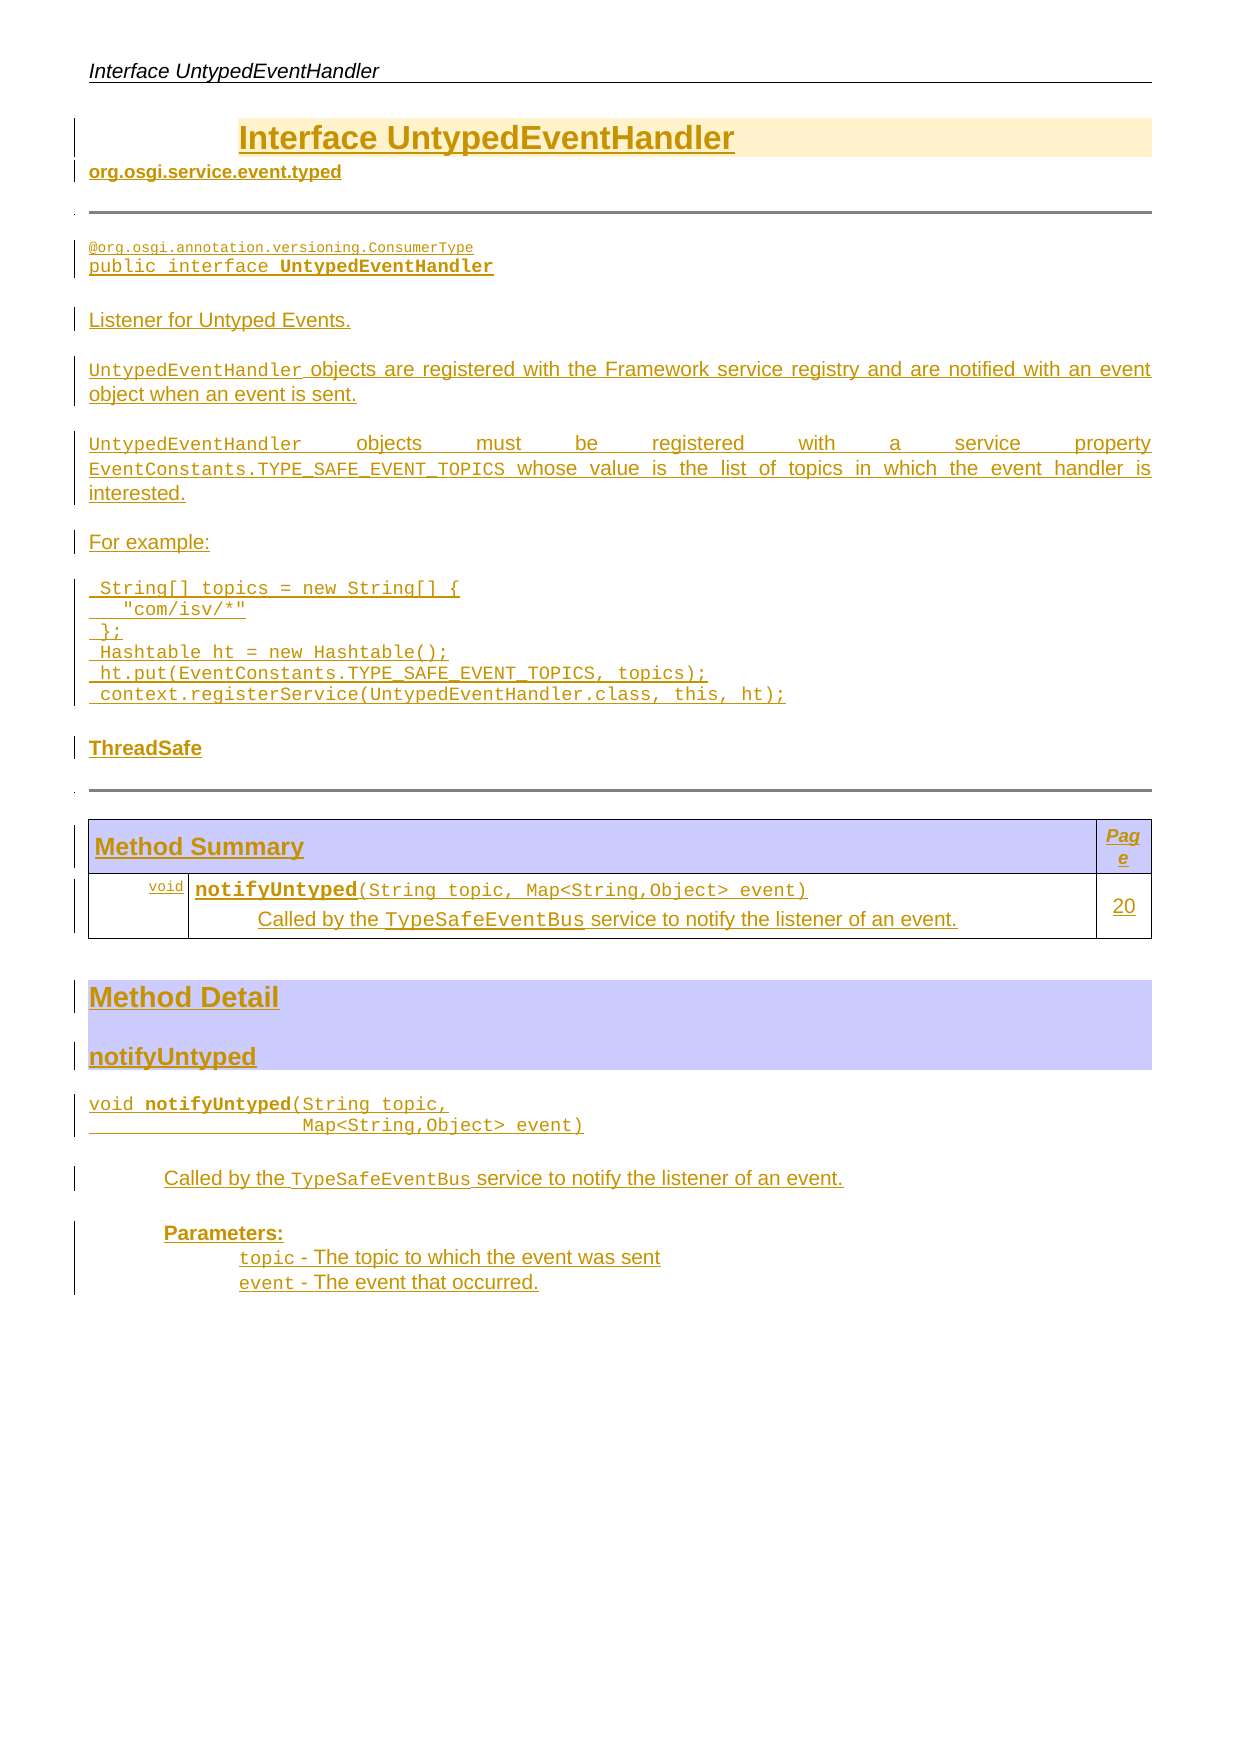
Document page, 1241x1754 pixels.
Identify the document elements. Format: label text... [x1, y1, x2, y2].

text Listener for Untyped Events. [88, 307, 1152, 331]
text Called by the TypeSafeEventBus service to notify the listener of an event. [163, 1166, 1152, 1191]
text topic - The topic to which the event was sent [238, 1244, 1152, 1270]
text UntypedEventHandler objects are registered with the Framework service registry and are notified with an event [88, 356, 1152, 378]
subtitle Interface UntypedEventHandler [238, 118, 1152, 157]
subtitle Method Detail [88, 980, 1152, 1013]
table_cell void [89, 874, 188, 937]
table_cell notifyUntyped(String topic, Map<String,Object> event) Called by the TypeSafeEventBus service to notify the listener of an event. [189, 874, 1096, 937]
subtitle notifyUntyped [88, 1042, 1152, 1070]
table_header Method Summary [89, 820, 1096, 873]
text Parameters: [163, 1221, 1152, 1244]
table_cell 20 [1097, 874, 1151, 937]
text object when an event is sent. [88, 378, 1152, 406]
text interested. [88, 478, 1152, 505]
text event - The event that occurred. [238, 1270, 1152, 1295]
text For example: [88, 530, 1152, 554]
text ThreadSafe [88, 736, 1152, 759]
text org.osgi.service.event.typed [88, 160, 1152, 182]
text void notifyUntyped(String topic, Map<String,Object> event) [88, 1094, 1152, 1137]
text @org.osgi.annotation.versioning.ConsumerType public interface UntypedEventHandler [88, 240, 1152, 278]
text UntypedEventHandler objects must be registered with a service property [88, 431, 1152, 452]
text String[] topics = new String[] { "com/isv/*" }; Hashtable ht = new Hashtable(); ht.put(EventConstants.TYPE_SAFE_EVENT_TOPICS, topics); context.registerService(UntypedEventHandler.class, this, ht); [88, 579, 1152, 706]
table_header Page [1097, 820, 1151, 873]
text EventConstants.TYPE_SAFE_EVENT_TOPICS whose value is the list of topics in which the event handler is [88, 453, 1152, 477]
